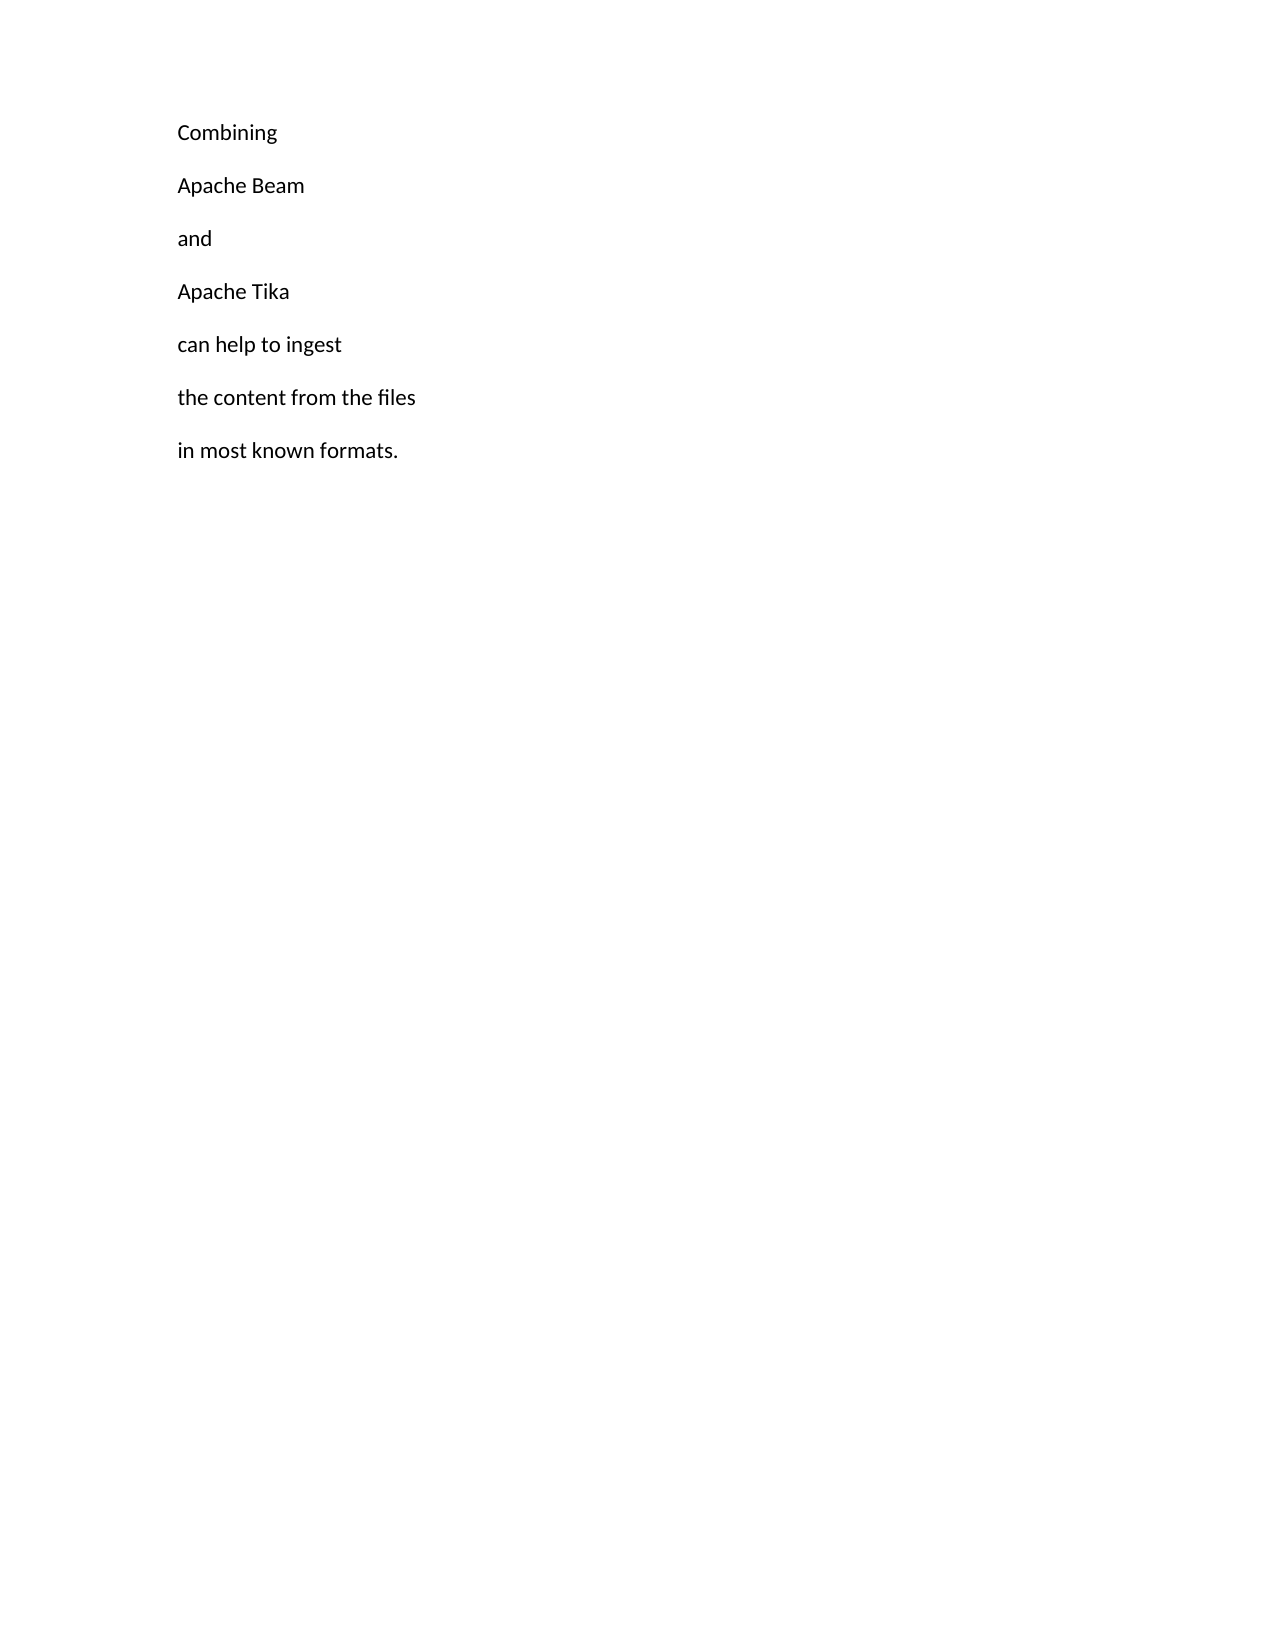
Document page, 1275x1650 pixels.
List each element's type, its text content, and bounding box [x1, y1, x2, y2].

text and [177, 224, 1186, 252]
text the content from the files [177, 383, 1186, 411]
text Combining [177, 118, 1186, 146]
text can help to ingest [177, 330, 1186, 358]
text in most known formats. [177, 436, 1186, 464]
text Apache Beam [177, 171, 1186, 199]
text Apache Tika [177, 277, 1186, 305]
